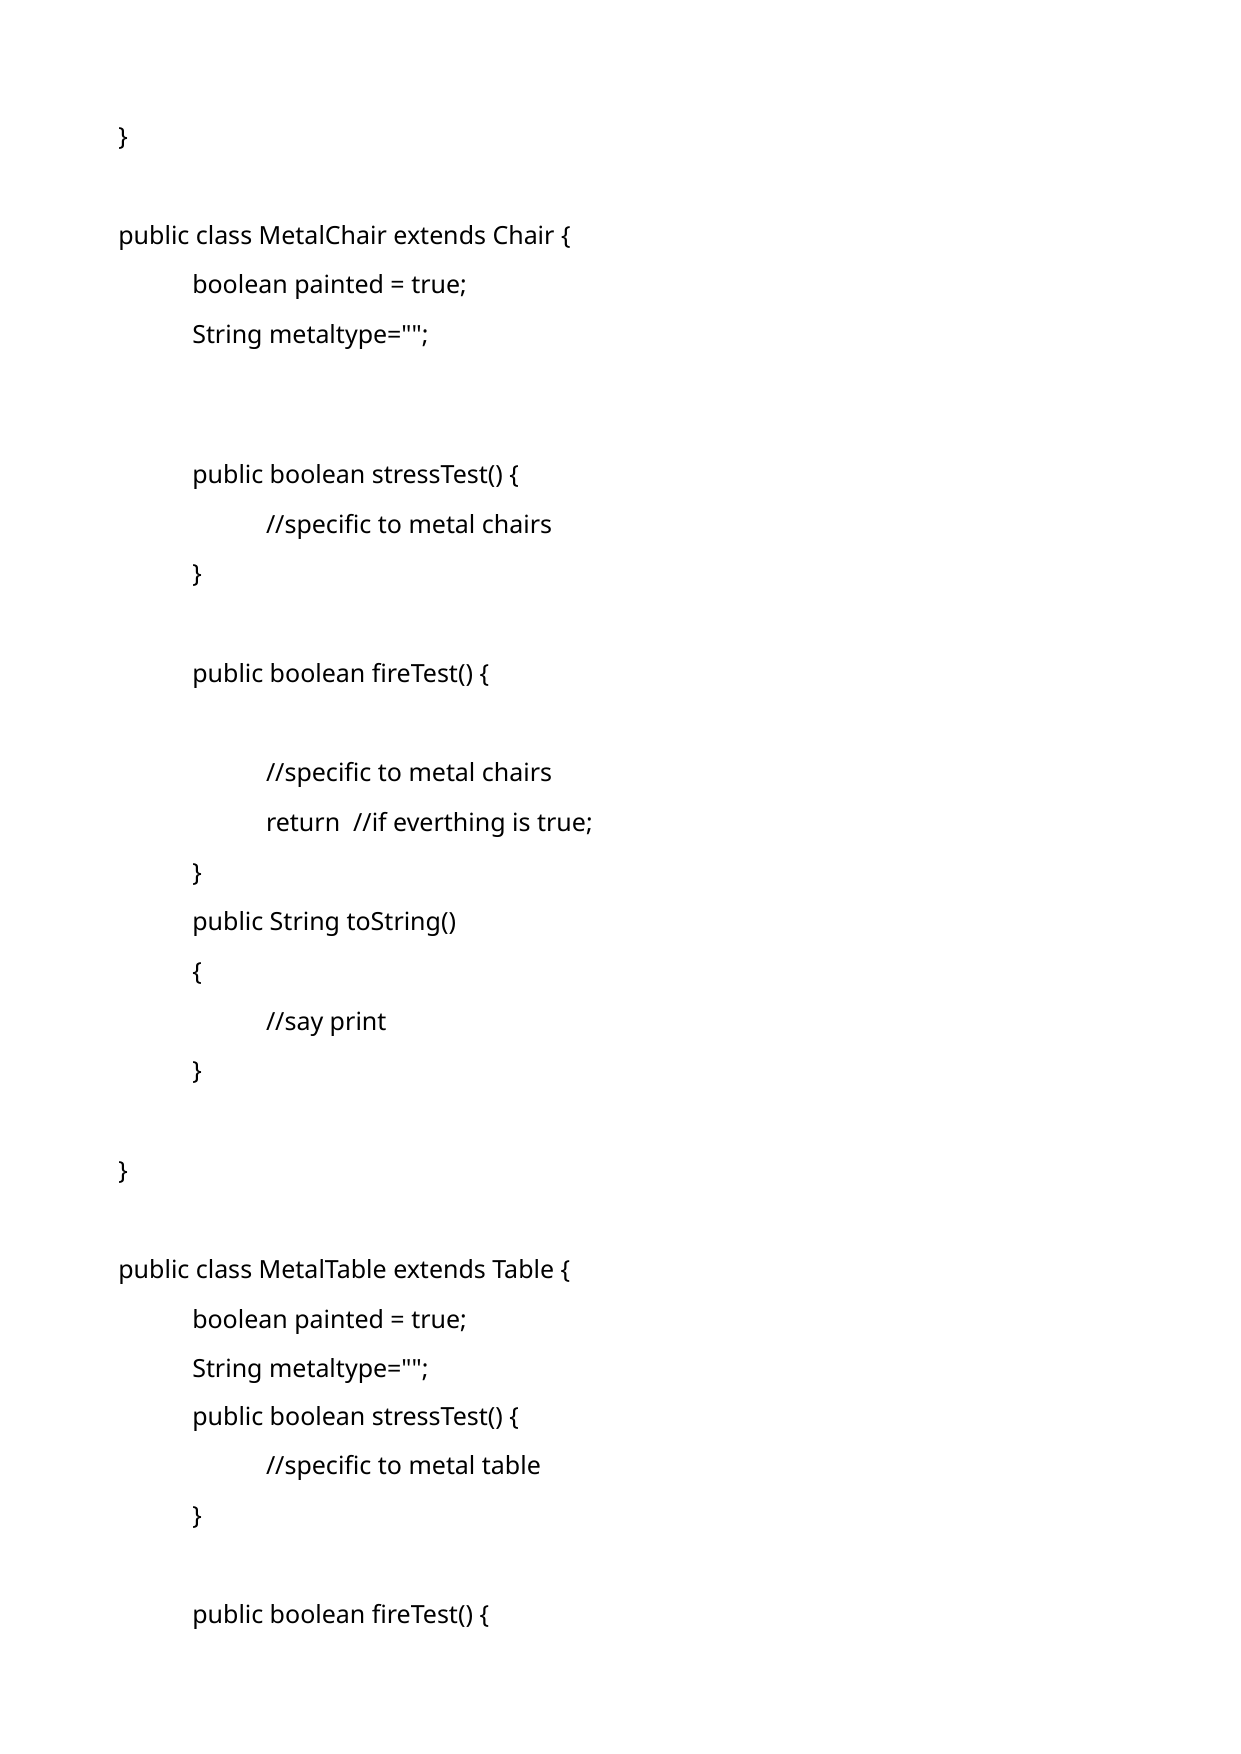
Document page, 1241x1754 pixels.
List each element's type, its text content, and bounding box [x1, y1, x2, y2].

text { [118, 954, 1122, 988]
text //specific to metal table [118, 1448, 1122, 1482]
text return //if everthing is true; [118, 804, 1122, 839]
text } [118, 556, 1122, 590]
text public boolean stressTest() { [118, 457, 1122, 491]
text } [118, 1497, 1122, 1532]
text public String toString() [118, 904, 1122, 938]
text String metaltype=""; [118, 1351, 1122, 1385]
text } [118, 118, 1122, 152]
text public class MetalChair extends Chair { [118, 217, 1122, 252]
text public boolean fireTest() { [118, 1597, 1122, 1631]
text public class MetalTable extends Table { [118, 1252, 1122, 1286]
text public boolean stressTest() { [118, 1398, 1122, 1432]
text public boolean fireTest() { [118, 656, 1122, 689]
text boolean painted = true; [118, 1301, 1122, 1336]
text //specific to metal chairs [118, 506, 1122, 541]
text } [118, 1053, 1122, 1087]
text } [118, 1152, 1122, 1186]
text boolean painted = true; [118, 267, 1122, 301]
text } [118, 854, 1122, 888]
text //specific to metal chairs [118, 755, 1122, 789]
text //say print [118, 1003, 1122, 1037]
text String metaltype=""; [118, 317, 1122, 351]
